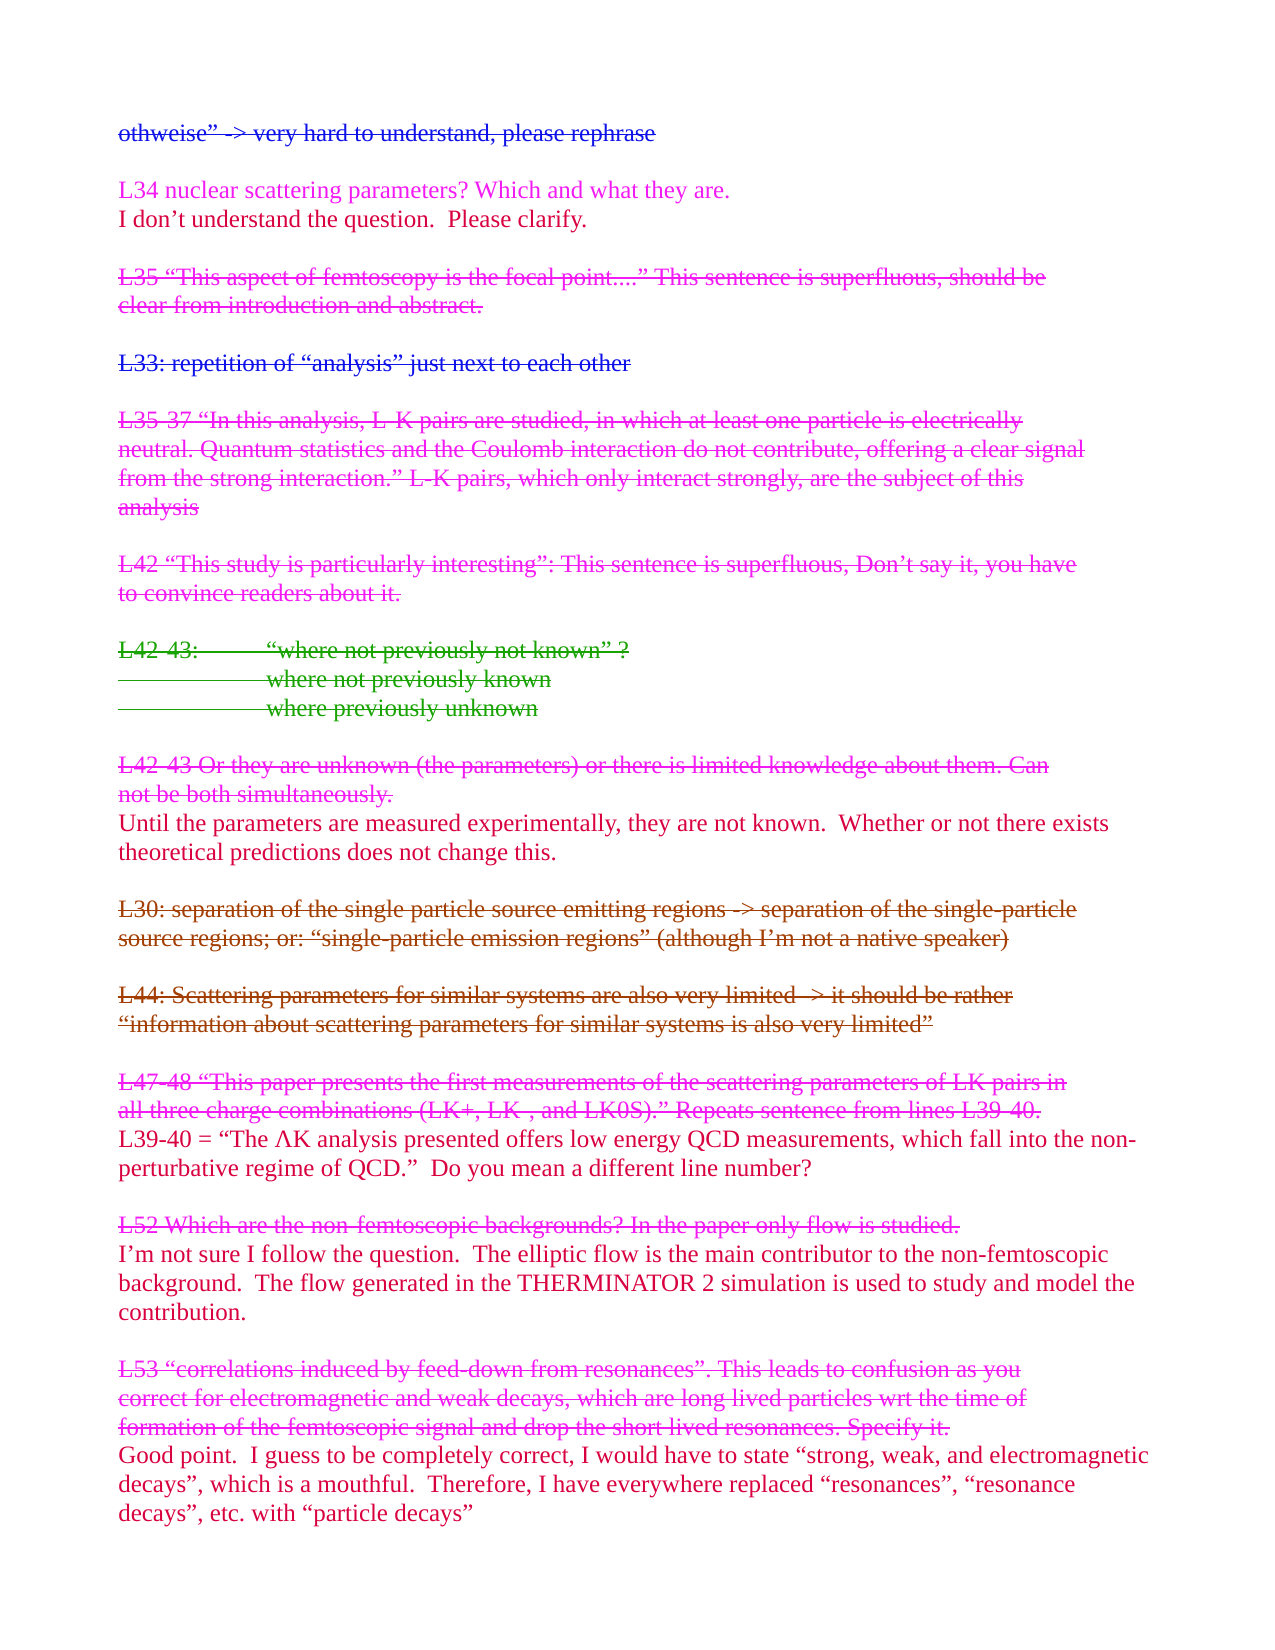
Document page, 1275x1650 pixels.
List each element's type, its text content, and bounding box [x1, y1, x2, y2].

text L42 “This study is particularly interesting”: This sentence is superfluous, Don’t say it, you have [118, 549, 1157, 578]
text analysis [118, 492, 1157, 521]
text L42-43: “where not previously not known” ? [118, 636, 1157, 664]
text L35-37 “In this analysis, L-K pairs are studied, in which at least one particle is electrically [118, 406, 1157, 434]
text from the strong interaction.” L-K pairs, which only interact strongly, are the subject of this [118, 463, 1157, 492]
text where not previously known [118, 664, 1157, 693]
text L34 nuclear scattering parameters? Which and what they are. [118, 176, 1157, 204]
text clear from introduction and abstract. [118, 291, 1157, 319]
text neutral. Quantum statistics and the Coulomb interaction do not contribute, offering a clear signal [118, 434, 1157, 463]
text Until the parameters are measured experimentally, they are not known. Whether or not there exists theoretical predictions does not change this. [118, 808, 1157, 866]
text othweise” -> very hard to understand, please rephrase [118, 118, 1157, 147]
text L33: repetition of “analysis” just next to each other [118, 348, 1157, 377]
text where previously unknown [118, 693, 1157, 722]
text formation of the femtoscopic signal and drop the short lived resonances. Specify it. [118, 1412, 1157, 1441]
text correct for electromagnetic and weak decays, which are long lived particles wrt the time of [118, 1383, 1157, 1412]
text “information about scattering parameters for similar systems is also very limited” [118, 1009, 1157, 1038]
text L39-40 = “The ΛK analysis presented offers low energy QCD measurements, which fall into the non-perturbative regime of QCD.” Do you mean a different line number? [118, 1124, 1157, 1182]
text L35 “This aspect of femtoscopy is the focal point....” This sentence is superfluous, should be [118, 262, 1157, 291]
text L53 “correlations induced by feed-down from resonances”. This leads to confusion as you [118, 1354, 1157, 1383]
text all three charge combinations (LK+, LK-, and LK0S).” Repeats sentence from lines L39-40. [118, 1096, 1157, 1124]
text I don’t understand the question. Please clarify. [118, 204, 1157, 233]
text to convince readers about it. [118, 578, 1157, 607]
text I’m not sure I follow the question. The elliptic flow is the main contributor to the non-femtoscopic background. The flow generated in the THERMINATOR 2 simulation is used to study and model the contribution. [118, 1239, 1157, 1326]
text source regions; or: “single-particle emission regions” (although I’m not a native speaker) [118, 923, 1157, 952]
text L47-48 “This paper presents the first measurements of the scattering parameters of LK pairs in [118, 1067, 1157, 1096]
text L52 Which are the non-femtoscopic backgrounds? In the paper only flow is studied. [118, 1211, 1157, 1239]
text L44: Scattering parameters for similar systems are also very limited -> it should be rather [118, 981, 1157, 1009]
text L30: separation of the single particle source emitting regions -> separation of the single-particle [118, 894, 1157, 923]
text L42-43 Or they are unknown (the parameters) or there is limited knowledge about them. Can [118, 751, 1157, 779]
text Good point. I guess to be completely correct, I would have to state “strong, weak, and electromagnetic decays”, which is a mouthful. Therefore, I have everywhere replaced “resonances”, “resonance decays”, etc. with “particle decays” [118, 1441, 1157, 1527]
text not be both simultaneously. [118, 779, 1157, 808]
